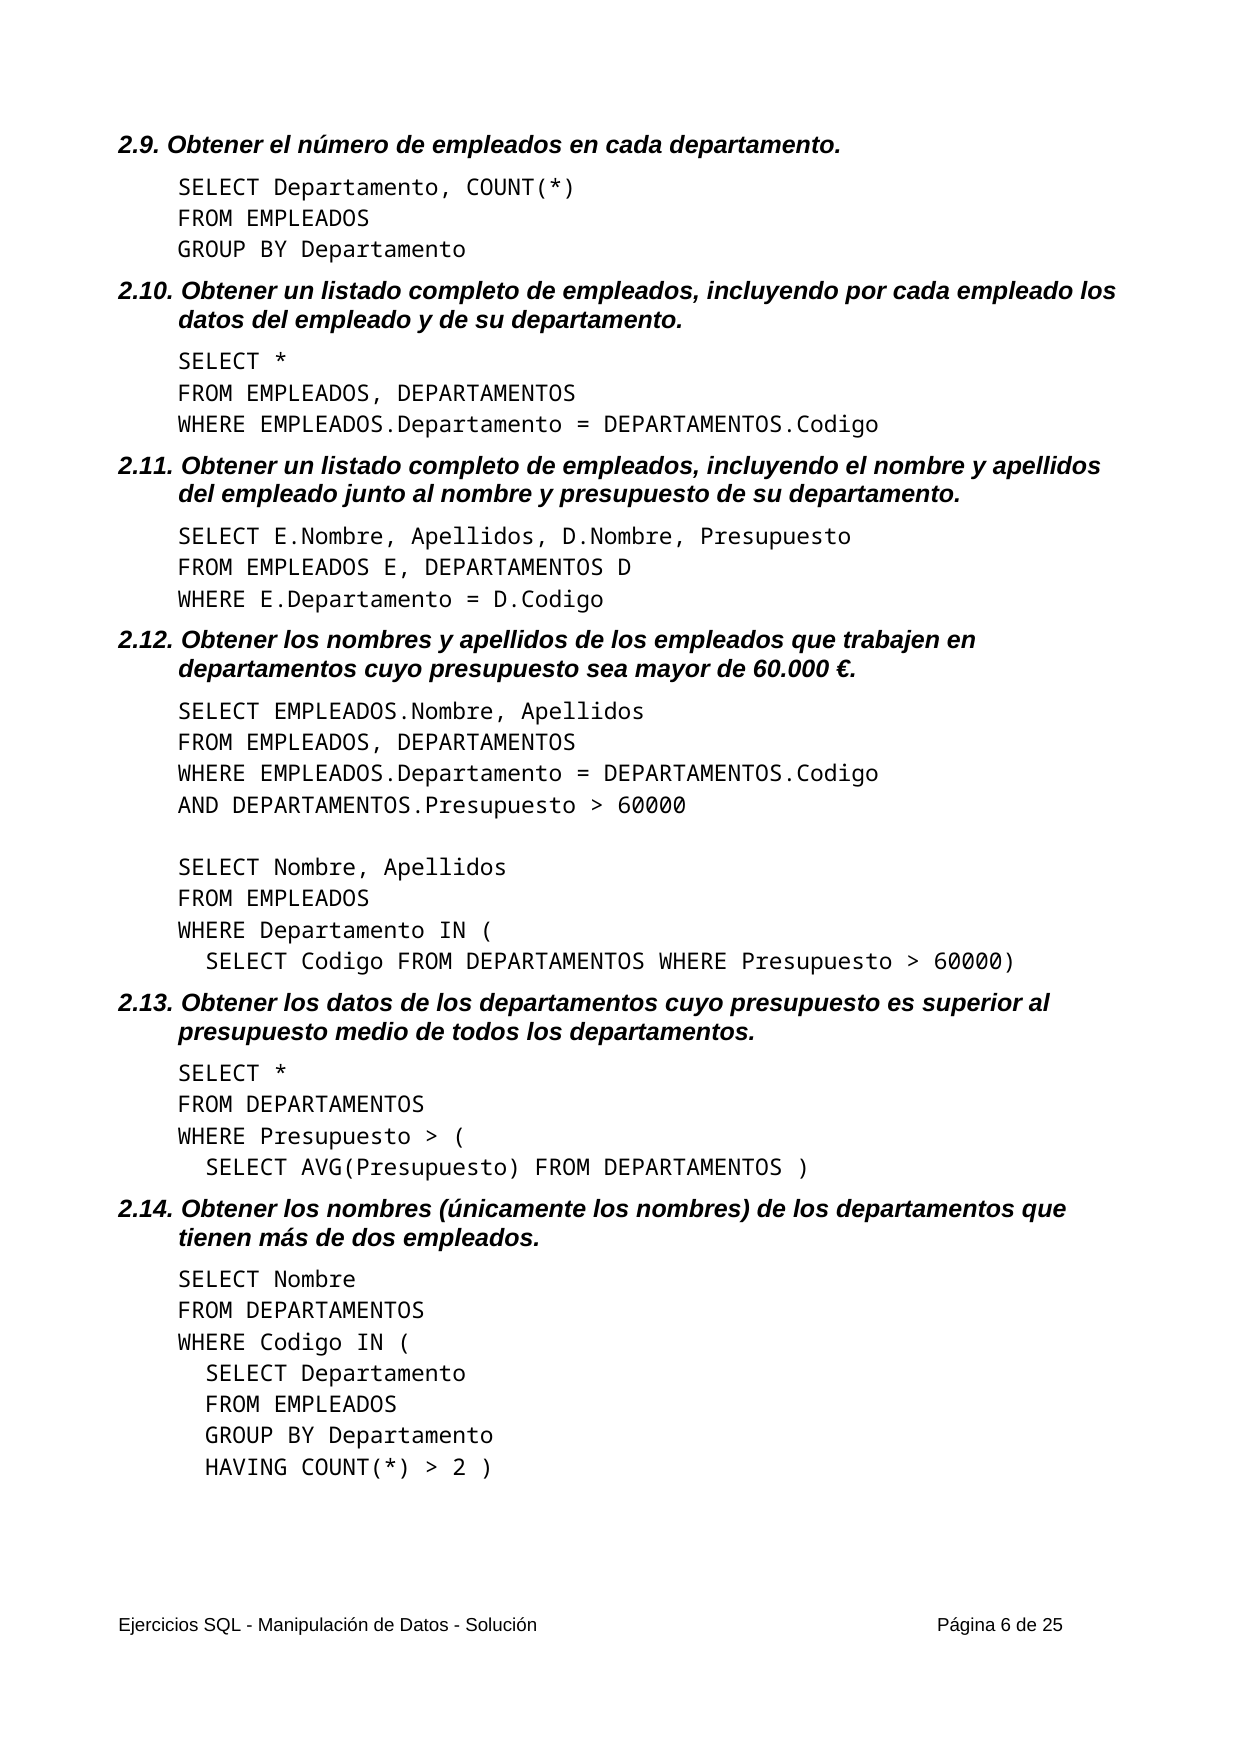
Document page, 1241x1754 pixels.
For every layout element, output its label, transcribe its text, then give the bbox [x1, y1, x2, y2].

text FROM EMPLEADOS [177, 882, 1122, 913]
text HAVING COUNT(*) > 2 ) [177, 1451, 1122, 1482]
subtitle Obtener los nombres y apellidos de los empleados que trabajen en departamentos cuyo presupuesto sea mayor de 60.000 €. [118, 626, 1122, 683]
text WHERE Presupuesto > ( [177, 1119, 1122, 1151]
text FROM EMPLEADOS [177, 202, 1122, 233]
text WHERE EMPLEADOS.Departamento = DEPARTAMENTOS.Codigo [177, 408, 1122, 439]
subtitle Obtener un listado completo de empleados, incluyendo el nombre y apellidos del empleado junto al nombre y presupuesto de su departamento. [118, 451, 1122, 508]
subtitle Obtener los datos de los departamentos cuyo presupuesto es superior al presupuesto medio de todos los departamentos. [118, 988, 1122, 1045]
text SELECT Departamento [177, 1357, 1122, 1388]
text WHERE E.Departamento = D.Codigo [177, 582, 1122, 614]
subtitle Obtener un listado completo de empleados, incluyendo por cada empleado los datos del empleado y de su departamento. [118, 276, 1122, 333]
text WHERE Departamento IN ( [177, 913, 1122, 945]
text SELECT Nombre [177, 1263, 1122, 1294]
text WHERE Codigo IN ( [177, 1326, 1122, 1357]
text FROM EMPLEADOS E, DEPARTAMENTOS D [177, 551, 1122, 582]
text SELECT Departamento, COUNT(*) [177, 170, 1122, 202]
text SELECT * [177, 1057, 1122, 1088]
text SELECT AVG(Presupuesto) FROM DEPARTAMENTOS ) [177, 1151, 1122, 1182]
text AND DEPARTAMENTOS.Presupuesto > 60000 [177, 788, 1122, 820]
text FROM EMPLEADOS, DEPARTAMENTOS [177, 726, 1122, 757]
text GROUP BY Departamento [177, 233, 1122, 264]
subtitle Obtener los nombres (únicamente los nombres) de los departamentos que tienen más de dos empleados. [118, 1194, 1122, 1251]
subtitle Obtener el número de empleados en cada departamento. [118, 130, 1122, 159]
text FROM DEPARTAMENTOS [177, 1294, 1122, 1326]
text FROM EMPLEADOS [177, 1388, 1122, 1419]
text FROM DEPARTAMENTOS [177, 1088, 1122, 1119]
text WHERE EMPLEADOS.Departamento = DEPARTAMENTOS.Codigo [177, 757, 1122, 788]
text SELECT Codigo FROM DEPARTAMENTOS WHERE Presupuesto > 60000) [177, 945, 1122, 976]
text SELECT * [177, 345, 1122, 376]
text SELECT EMPLEADOS.Nombre, Apellidos [177, 695, 1122, 726]
text FROM EMPLEADOS, DEPARTAMENTOS [177, 376, 1122, 408]
text GROUP BY Departamento [177, 1419, 1122, 1451]
text SELECT E.Nombre, Apellidos, D.Nombre, Presupuesto [177, 520, 1122, 551]
text SELECT Nombre, Apellidos [177, 851, 1122, 882]
